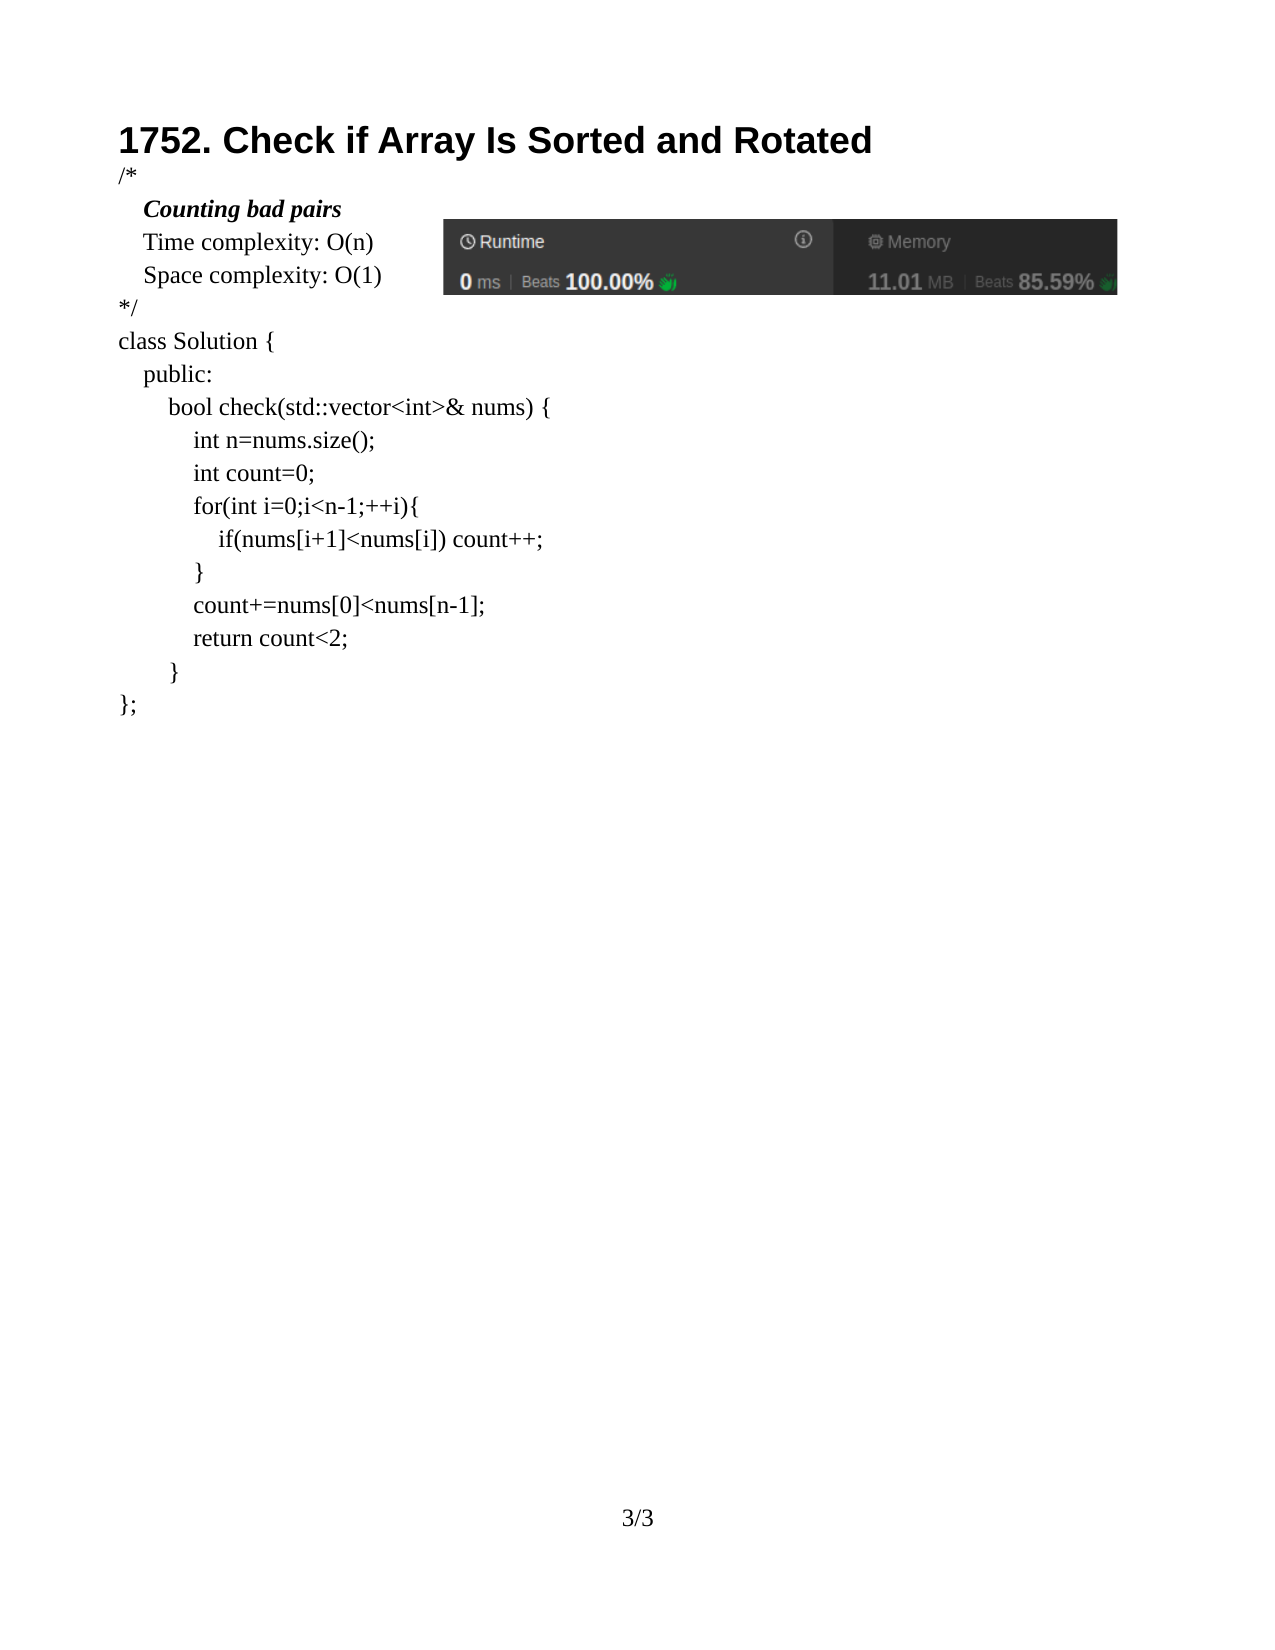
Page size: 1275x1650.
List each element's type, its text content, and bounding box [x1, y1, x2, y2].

text [1118, 260, 1157, 289]
text class Solution { [118, 326, 1157, 355]
text int n=nums.size(); [118, 425, 1157, 454]
text */ [118, 293, 1157, 322]
picture [443, 219, 1118, 295]
text [1118, 227, 1157, 256]
text for(int i=0;i<n-1;++i){ [118, 491, 1157, 520]
text } [118, 657, 1157, 685]
text /* [118, 161, 1157, 190]
text public: [118, 359, 1157, 388]
text count+=nums[0]<nums[n-1]; [118, 591, 1157, 619]
text }; [118, 689, 1157, 718]
text } [118, 557, 1157, 586]
text if(nums[i+1]<nums[i]) count++; [118, 524, 1157, 553]
text Space complexity: O(1) [118, 260, 443, 289]
subtitle 1752. Check if Array Is Sorted and Rotated [118, 118, 1157, 161]
text return count<2; [118, 623, 1157, 652]
text int count=0; [118, 458, 1157, 487]
text Time complexity: O(n) [118, 227, 443, 256]
text bool check(std::vector<int>& nums) { [118, 392, 1157, 421]
text Counting bad pairs [118, 194, 1157, 223]
